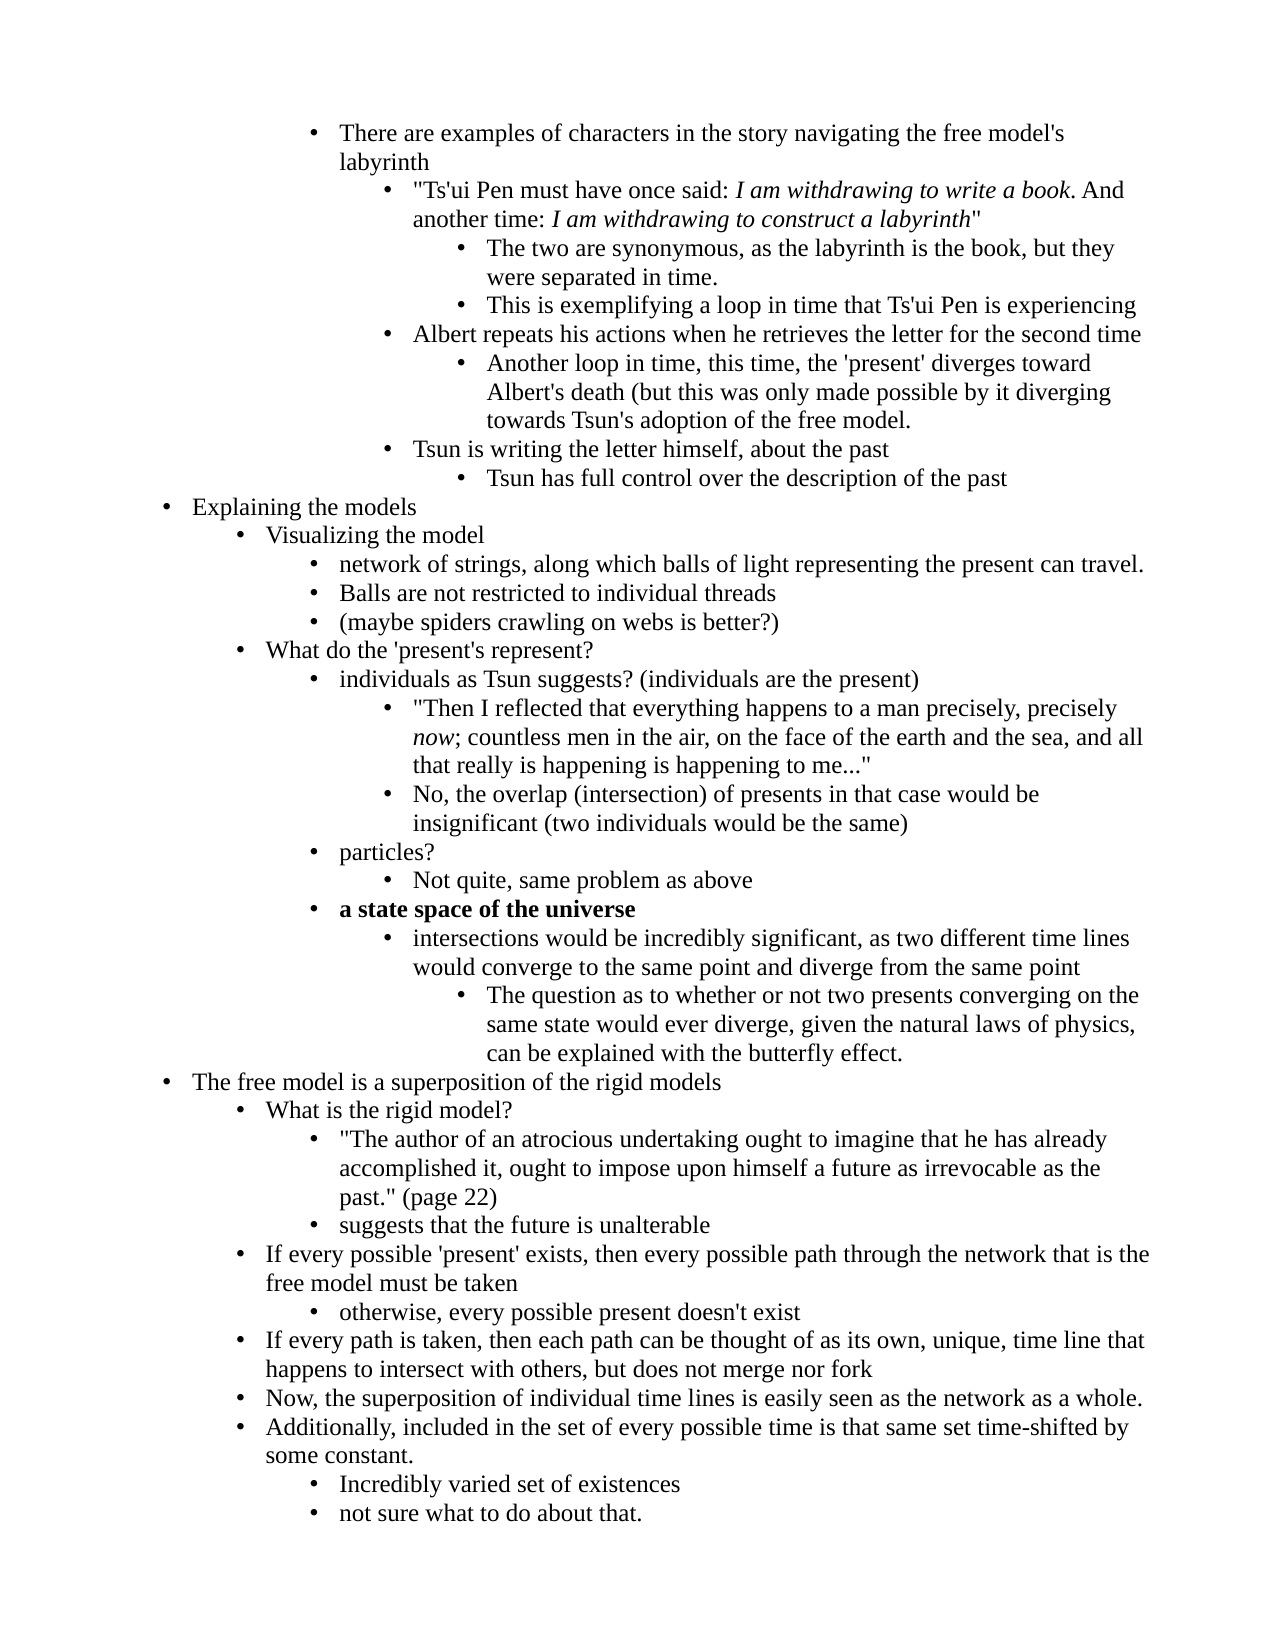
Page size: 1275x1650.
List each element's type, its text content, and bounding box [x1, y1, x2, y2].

list The two are synonymous, as the labyrinth is the book, but they were separated in time. [457, 233, 1157, 291]
list Additionally, included in the set of every possible time is that same set time-shifted by some constant. [236, 1412, 1157, 1469]
list No, the overlap (intersection) of presents in that case would be insignificant (two individuals would be the same) [383, 779, 1157, 837]
list "The author of an atrocious undertaking ought to imagine that he has already accomplished it, ought to impose upon himself a future as irrevocable as the past." (page 22) [309, 1124, 1157, 1211]
list Balls are not restricted to individual threads [309, 578, 1157, 607]
list "Then I reflected that everything happens to a man precisely, precisely now; countless men in the air, on the face of the earth and the sea, and all that really is happening is happening to me..." [383, 693, 1157, 779]
list If every possible 'present' exists, then every possible path through the network that is the free model must be taken [236, 1239, 1157, 1297]
list suggests that the future is unalterable [309, 1211, 1157, 1239]
list Visualizing the model [236, 521, 1157, 549]
list The free model is a superposition of the rigid models [162, 1067, 1157, 1096]
list Now, the superposition of individual time lines is easily seen as the network as a whole. [236, 1383, 1157, 1412]
list Tsun is writing the letter himself, about the past [383, 434, 1157, 463]
list Incredibly varied set of existences [309, 1469, 1157, 1498]
list network of strings, along which balls of light representing the present can travel. [309, 549, 1157, 578]
list Tsun has full control over the description of the past [457, 463, 1157, 492]
list particles? [309, 837, 1157, 866]
list not sure what to do about that. [309, 1498, 1157, 1527]
list otherwise, every possible present doesn't exist [309, 1297, 1157, 1326]
list individuals as Tsun suggests? (individuals are the present) [309, 664, 1157, 693]
list (maybe spiders crawling on webs is better?) [309, 607, 1157, 636]
list What is the rigid model? [236, 1096, 1157, 1124]
list "Ts'ui Pen must have once said: I am withdrawing to write a book. And another time: I am withdrawing to construct a labyrinth" [383, 176, 1157, 233]
list This is exemplifying a loop in time that Ts'ui Pen is experiencing [457, 291, 1157, 319]
list a state space of the universe [309, 894, 1157, 923]
list Albert repeats his actions when he retrieves the letter for the second time [383, 319, 1157, 348]
list The question as to whether or not two presents converging on the same state would ever diverge, given the natural laws of physics, can be explained with the butterfly effect. [457, 981, 1157, 1067]
list Not quite, same problem as above [383, 866, 1157, 894]
list There are examples of characters in the story navigating the free model's labyrinth [309, 118, 1157, 176]
list Explaining the models [162, 492, 1157, 521]
list If every path is taken, then each path can be thought of as its own, unique, time line that happens to intersect with others, but does not merge nor fork [236, 1326, 1157, 1383]
list intersections would be incredibly significant, as two different time lines would converge to the same point and diverge from the same point [383, 923, 1157, 981]
list What do the 'present's represent? [236, 636, 1157, 664]
list Another loop in time, this time, the 'present' diverges toward Albert's death (but this was only made possible by it diverging towards Tsun's adoption of the free model. [457, 348, 1157, 434]
